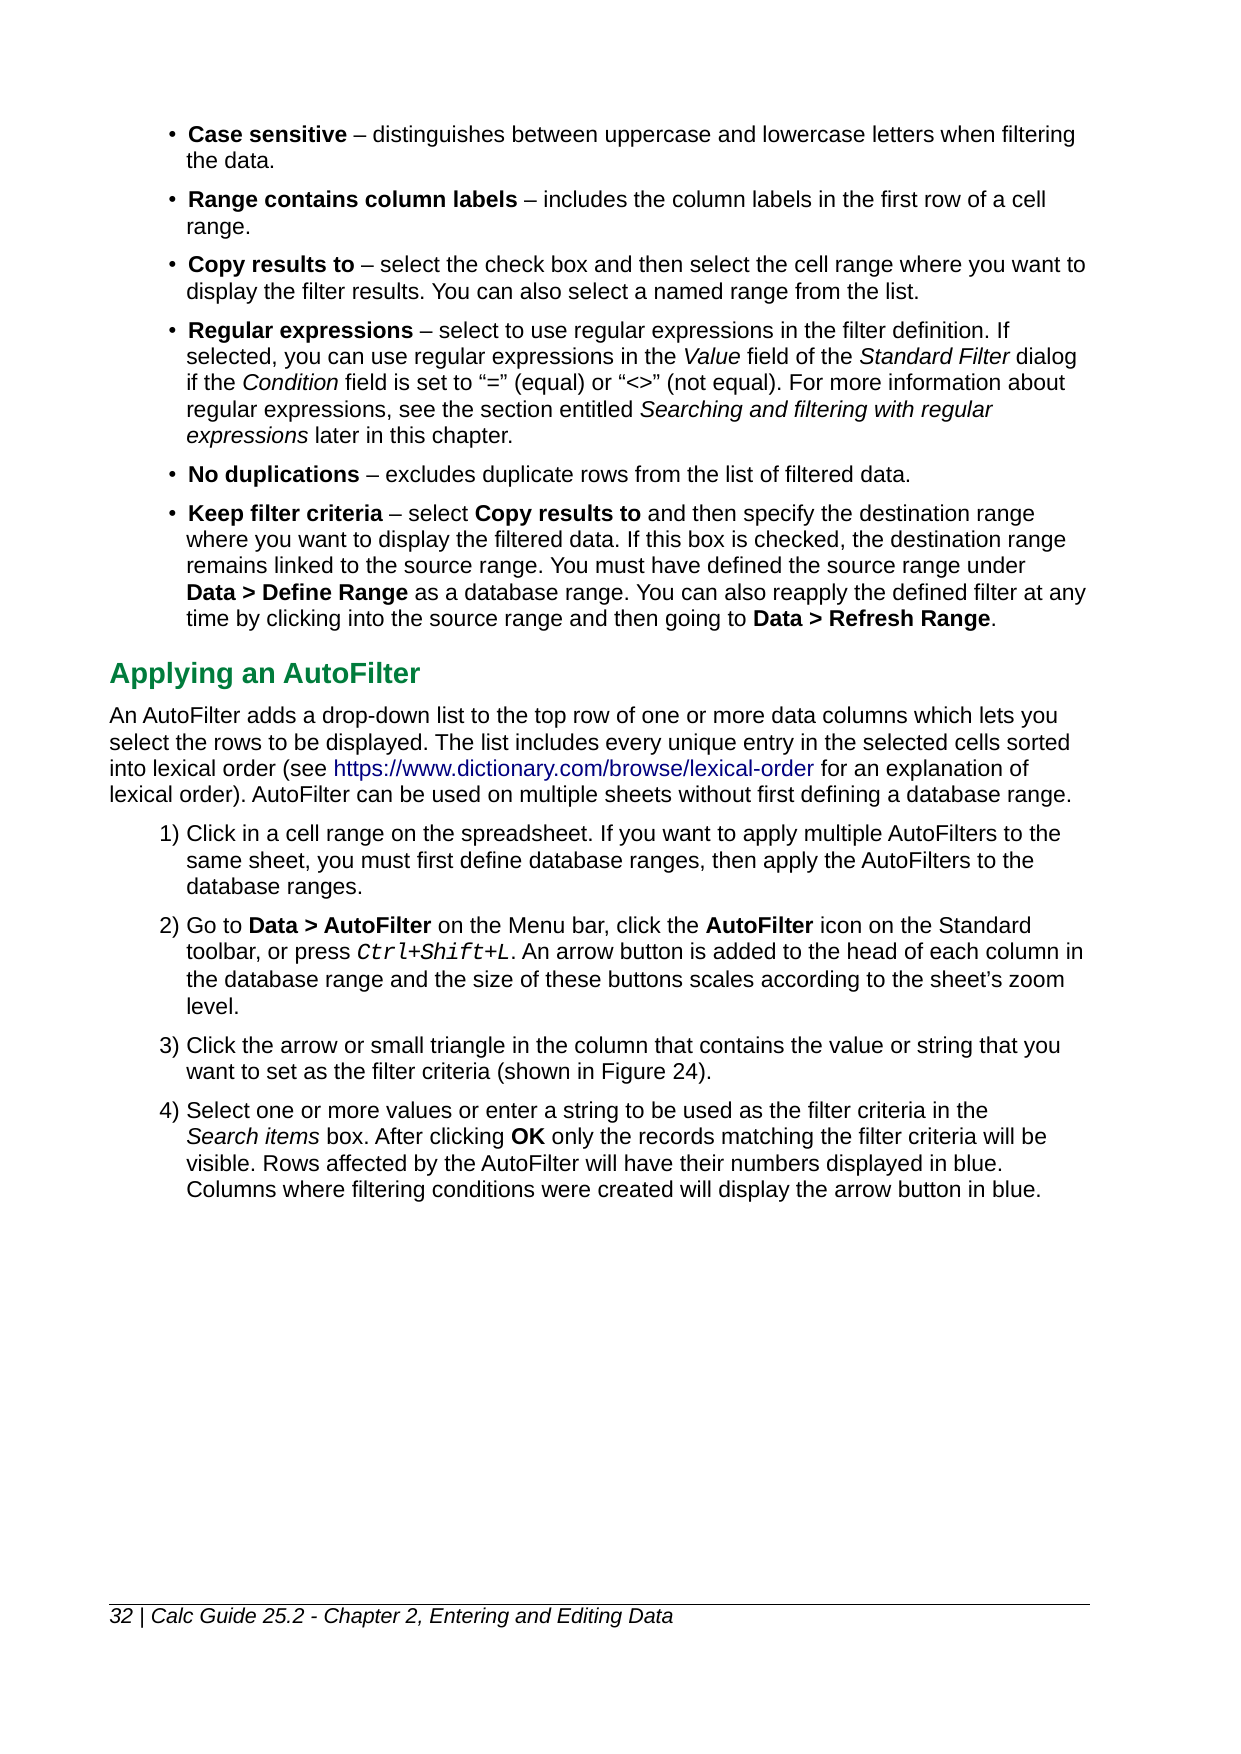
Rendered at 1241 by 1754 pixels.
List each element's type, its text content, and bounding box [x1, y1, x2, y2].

list An AutoFilter adds a drop-down list to the top row of one or more data columns which lets you select the rows to be displayed. The list includes every unique entry in the selected cells sorted into lexical order (see https://www.dictionary.com/browse/lexical-order for an explanation of lexical order). AutoFilter can be used on multiple sheets without first defining a database range. [109, 702, 1090, 808]
list Range contains column labels – includes the column labels in the first row of a cell range. [168, 186, 1090, 239]
list No duplications – excludes duplicate rows from the list of filtered data. [168, 461, 1090, 487]
list Go to Data > AutoFilter on the Menu bar, click the AutoFilter icon on the Standard toolbar, or press Ctrl+Shift+L. An arrow button is added to the head of each column in the database range and the size of these buttons scales according to the sheet’s zoom level. [186, 912, 1090, 1019]
list Select one or more values or enter a string to be used as the filter criteria in the Search items box. After clicking OK only the records matching the filter criteria will be visible. Rows affected by the AutoFilter will have their numbers displayed in blue. Columns where filtering conditions were created will display the arrow button in blue. [186, 1097, 1090, 1202]
list Click in a cell range on the spreadsheet. If you want to apply multiple AutoFilters to the same sheet, you must first define database ranges, then apply the AutoFilters to the database ranges. [186, 820, 1090, 899]
subtitle Applying an AutoFilter [109, 656, 1090, 690]
list Case sensitive – distinguishes between uppercase and lowercase letters when filtering the data. [168, 121, 1090, 174]
list Regular expressions – select to use regular expressions in the filter definition. If selected, you can use regular expressions in the Value field of the Standard Filter dialog if the Condition field is set to “=” (equal) or “<>” (not equal). For more information about regular expressions, see the section entitled Searching and filtering with regular expressions later in this chapter. [168, 317, 1090, 448]
list Click the arrow or small triangle in the column that contains the value or string that you want to set as the filter criteria (shown in Figure 24). [186, 1032, 1090, 1084]
list Keep filter criteria – select Copy results to and then specify the destination range where you want to display the filtered data. If this box is checked, the destination range remains linked to the source range. You must have defined the source range under Data > Define Range as a database range. You can also reapply the defined filter at any time by clicking into the source range and then going to Data > Refresh Range. [168, 500, 1090, 632]
list Copy results to – select the check box and then select the cell range where you want to display the filter results. You can also select a named range from the list. [168, 251, 1090, 304]
